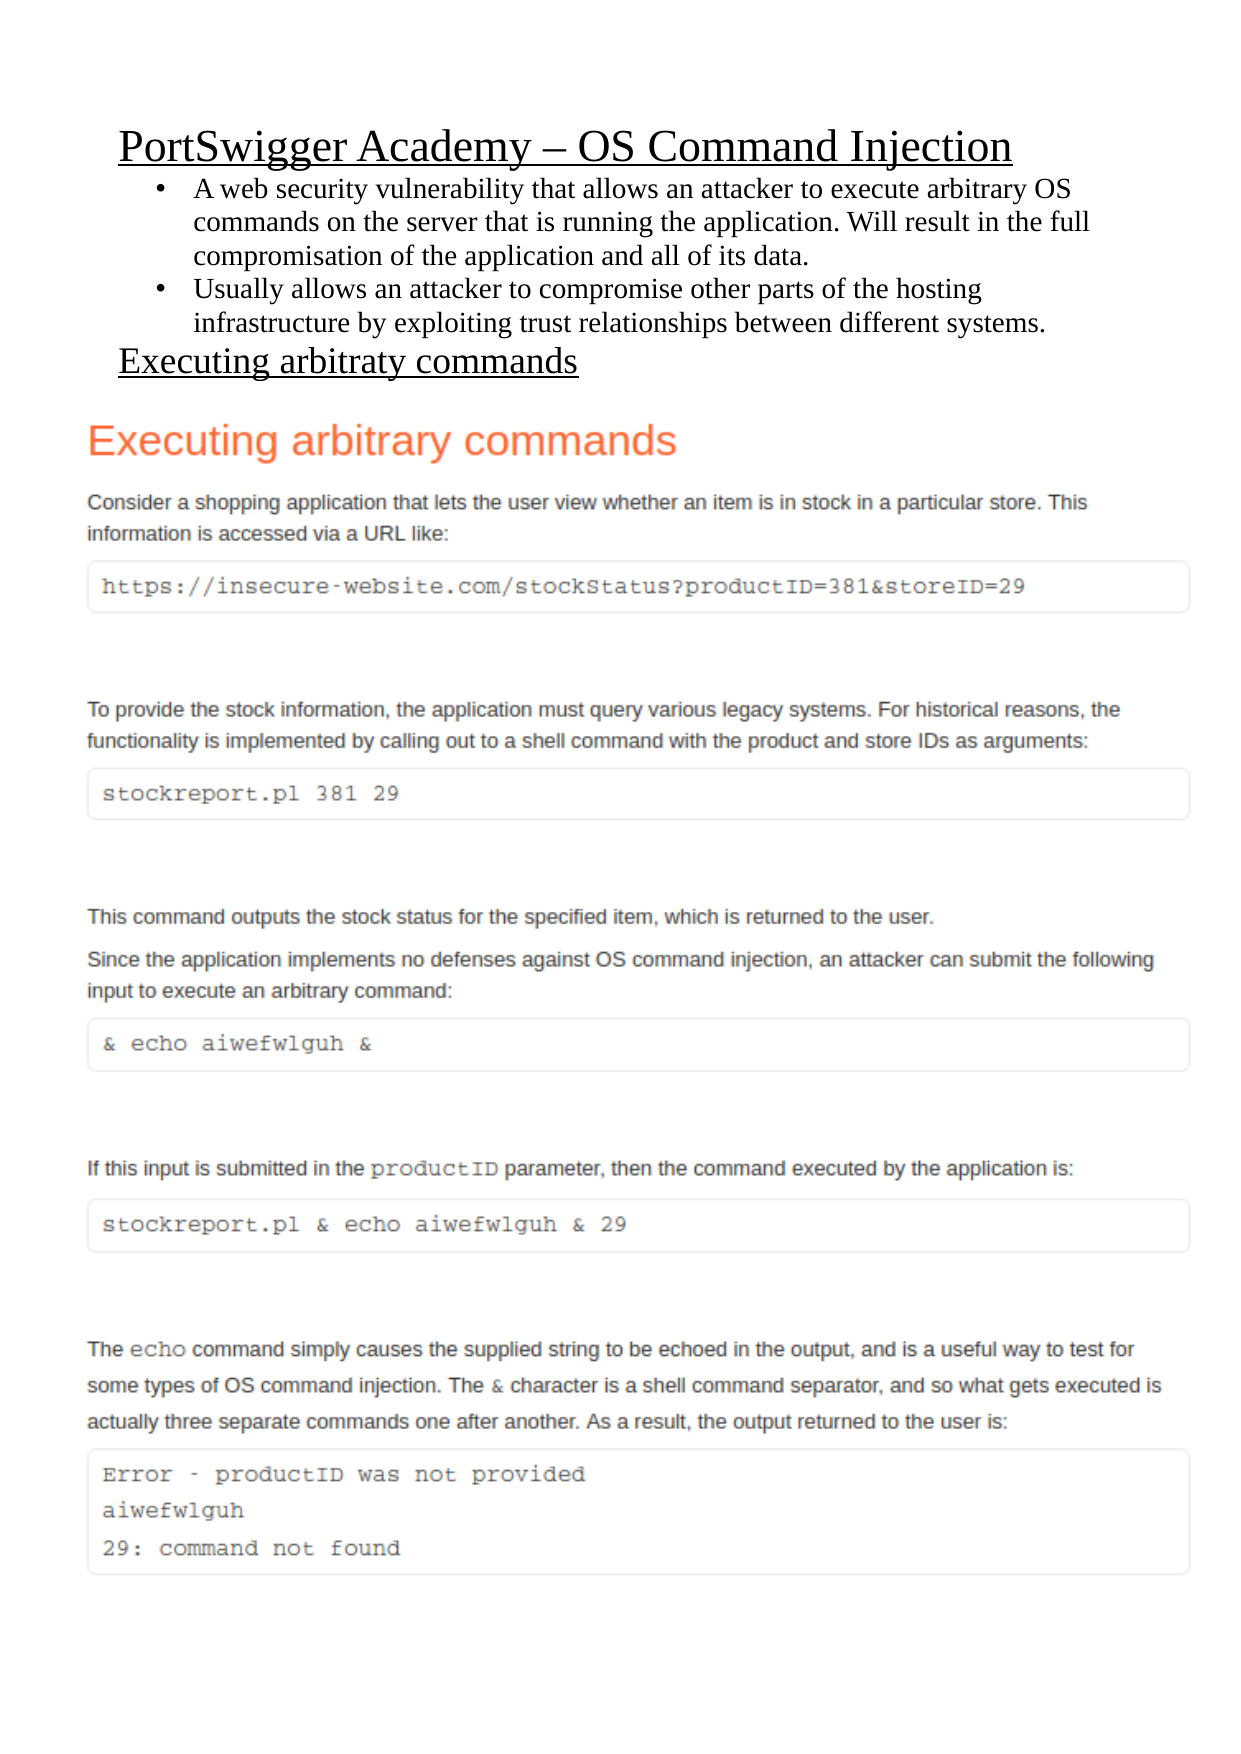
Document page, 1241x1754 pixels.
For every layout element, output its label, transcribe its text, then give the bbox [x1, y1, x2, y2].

list Usually allows an attacker to compromise other parts of the hosting infrastructure by exploiting trust relationships between different systems. [156, 272, 1122, 339]
list A web security vulnerability that allows an attacker to execute arbitrary OS commands on the server that is running the application. Will result in the full compromisation of the application and all of its data. [156, 171, 1122, 272]
text PortSwigger Academy – OS Command Injection [118, 118, 1122, 171]
picture [71, 416, 1212, 1600]
text Executing arbitraty commands [118, 339, 1122, 382]
